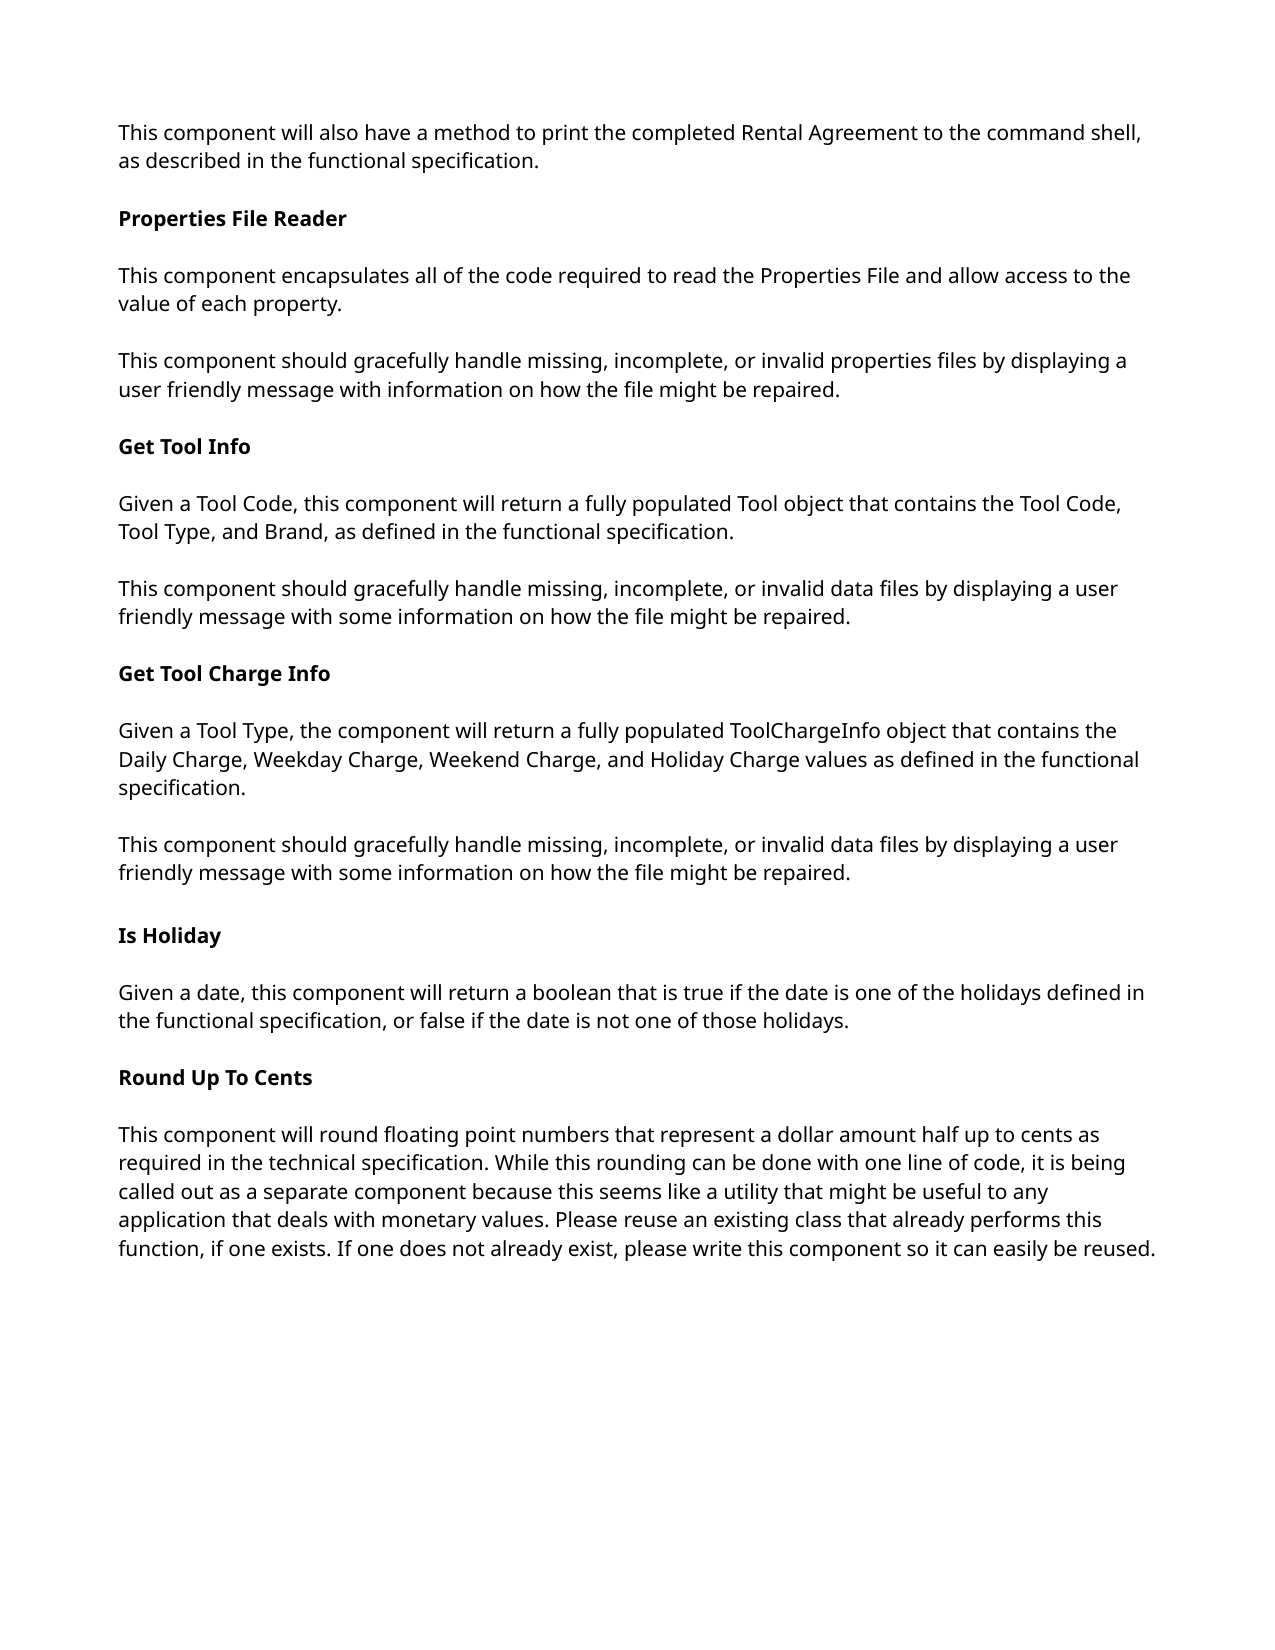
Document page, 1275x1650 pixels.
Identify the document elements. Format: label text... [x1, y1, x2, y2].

text Get Tool Charge Info [118, 659, 1157, 688]
text Round Up To Cents [118, 1063, 1157, 1092]
text This component should gracefully handle missing, incomplete, or invalid data files by displaying a user friendly message with some information on how the file might be repaired. [118, 574, 1157, 631]
text This component will round floating point numbers that represent a dollar amount half up to cents as required in the technical specification. While this rounding can be done with one line of code, it is being called out as a separate component because this seems like a utility that might be useful to any application that deals with monetary values. Please reuse an existing class that already performs this function, if one exists. If one does not already exist, please write this component so it can easily be reused. [118, 1120, 1157, 1262]
text Properties File Reader [118, 204, 1157, 232]
text This component will also have a method to print the completed Rental Agreement to the command shell, as described in the functional specification. [118, 118, 1157, 175]
text Get Tool Info [118, 432, 1157, 460]
text This component encapsulates all of the code required to read the Properties File and allow access to the value of each property. [118, 261, 1157, 318]
text This component should gracefully handle missing, incomplete, or invalid properties files by displaying a user friendly message with information on how the file might be repaired. [118, 347, 1157, 403]
text Given a Tool Code, this component will return a fully populated Tool object that contains the Tool Code, Tool Type, and Brand, as defined in the functional specification. [118, 489, 1157, 546]
text This component should gracefully handle missing, incomplete, or invalid data files by displaying a user friendly message with some information on how the file might be repaired. [118, 830, 1157, 887]
text Is Holiday [118, 921, 1157, 949]
text Given a Tool Type, the component will return a fully populated ToolChargeInfo object that contains the Daily Charge, Weekday Charge, Weekend Charge, and Holiday Charge values as defined in the functional specification. [118, 716, 1157, 802]
text Given a date, this component will return a boolean that is true if the date is one of the holidays defined in the functional specification, or false if the date is not one of those holidays. [118, 978, 1157, 1035]
